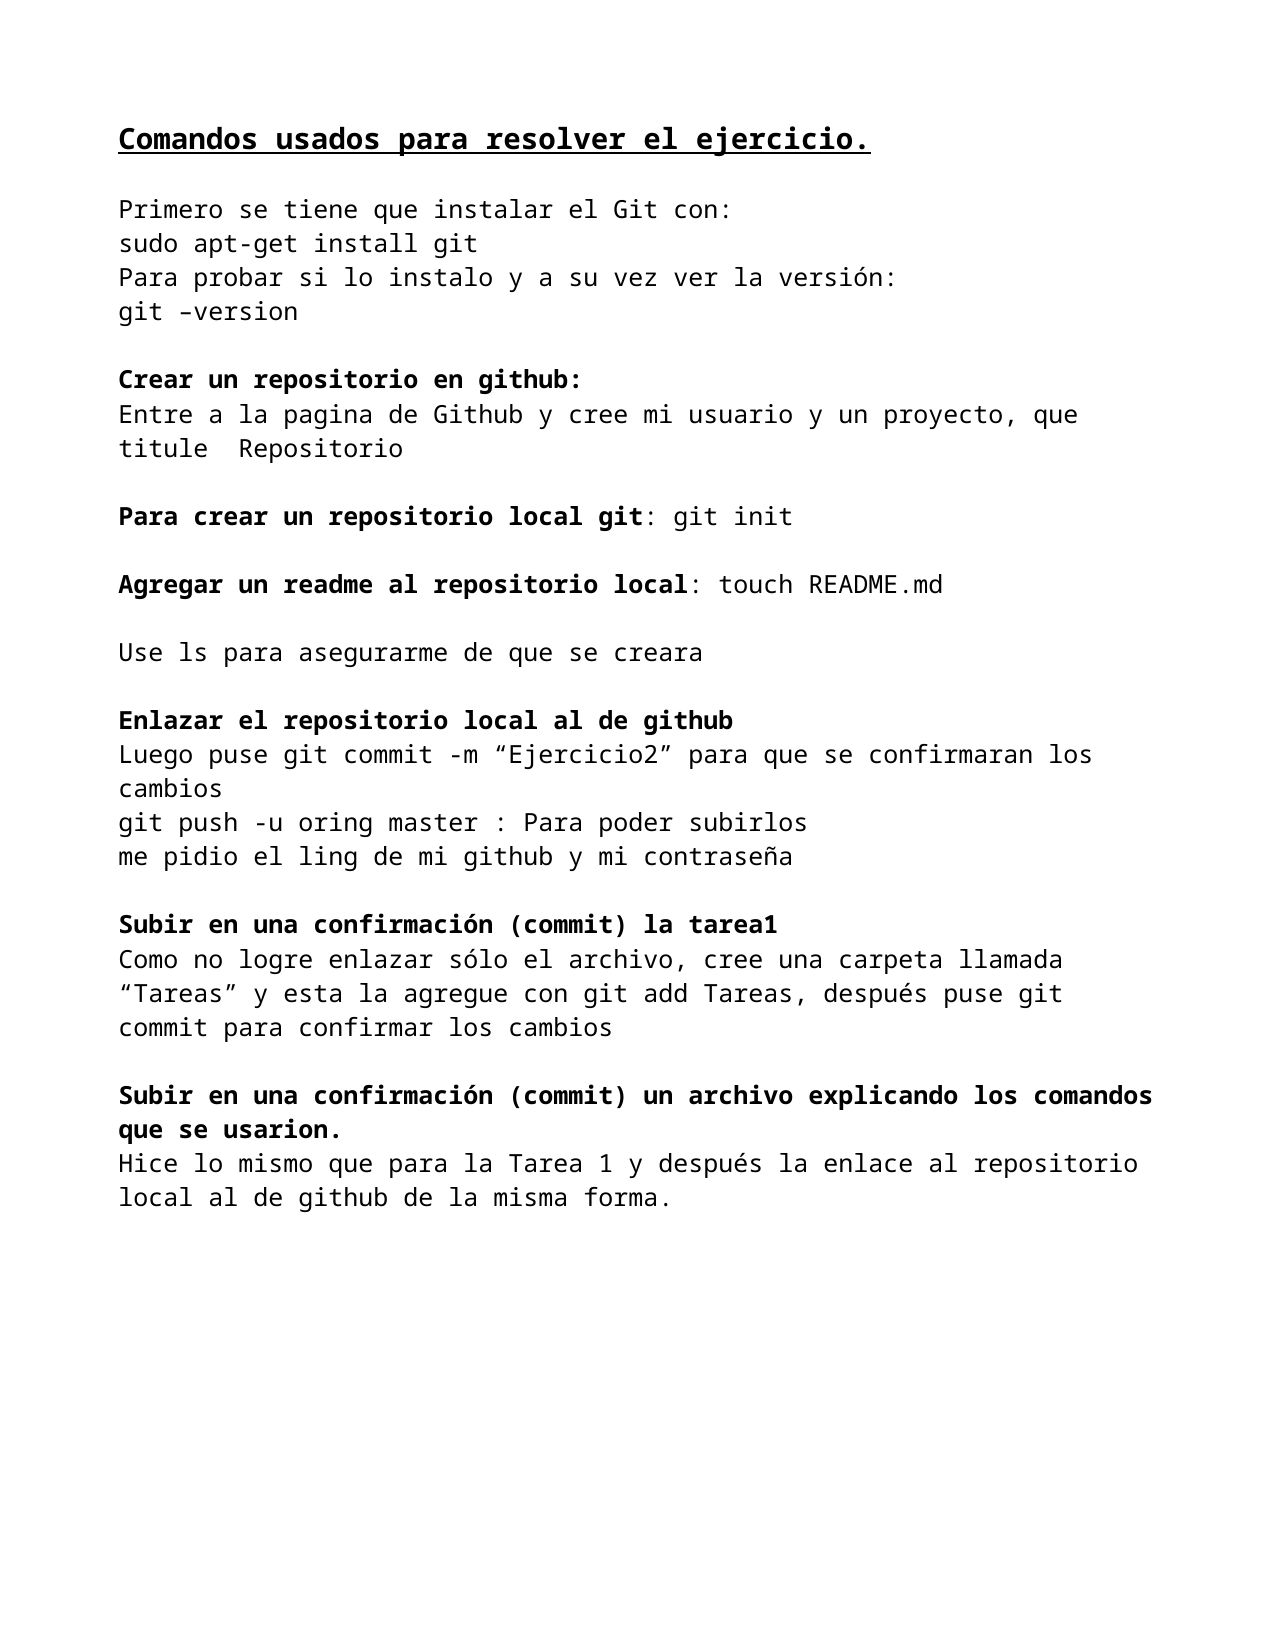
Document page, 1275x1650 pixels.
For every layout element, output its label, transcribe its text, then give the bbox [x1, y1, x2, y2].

text Crear un repositorio en github: [118, 362, 1157, 396]
text Entre a la pagina de Github y cree mi usuario y un proyecto, que titule Repositorio [118, 396, 1157, 464]
text Como no logre enlazar sólo el archivo, cree una carpeta llamada “Tareas” y esta la agregue con git add Tareas, después puse git commit para confirmar los cambios [118, 941, 1157, 1043]
text git –version [118, 294, 1157, 328]
text Agregar un readme al repositorio local: touch README.md [118, 567, 1157, 601]
text Subir en una confirmación (commit) la tarea1 [118, 907, 1157, 941]
text git push -u oring master : Para poder subirlos [118, 805, 1157, 839]
text Luego puse git commit -m “Ejercicio2” para que se confirmaran los cambios [118, 737, 1157, 805]
text Hice lo mismo que para la Tarea 1 y después la enlace al repositorio local al de github de la misma forma. [118, 1146, 1157, 1214]
text sudo apt-get install git [118, 226, 1157, 260]
text Primero se tiene que instalar el Git con: [118, 192, 1157, 226]
text Subir en una confirmación (commit) un archivo explicando los comandos que se usarion. [118, 1077, 1157, 1146]
text Use ls para asegurarme de que se creara [118, 635, 1157, 669]
text Comandos usados para resolver el ejercicio. [118, 118, 1157, 158]
text Para crear un repositorio local git: git init [118, 498, 1157, 532]
text me pidio el ling de mi github y mi contraseña [118, 839, 1157, 873]
text Para probar si lo instalo y a su vez ver la versión: [118, 260, 1157, 294]
text Enlazar el repositorio local al de github [118, 703, 1157, 737]
